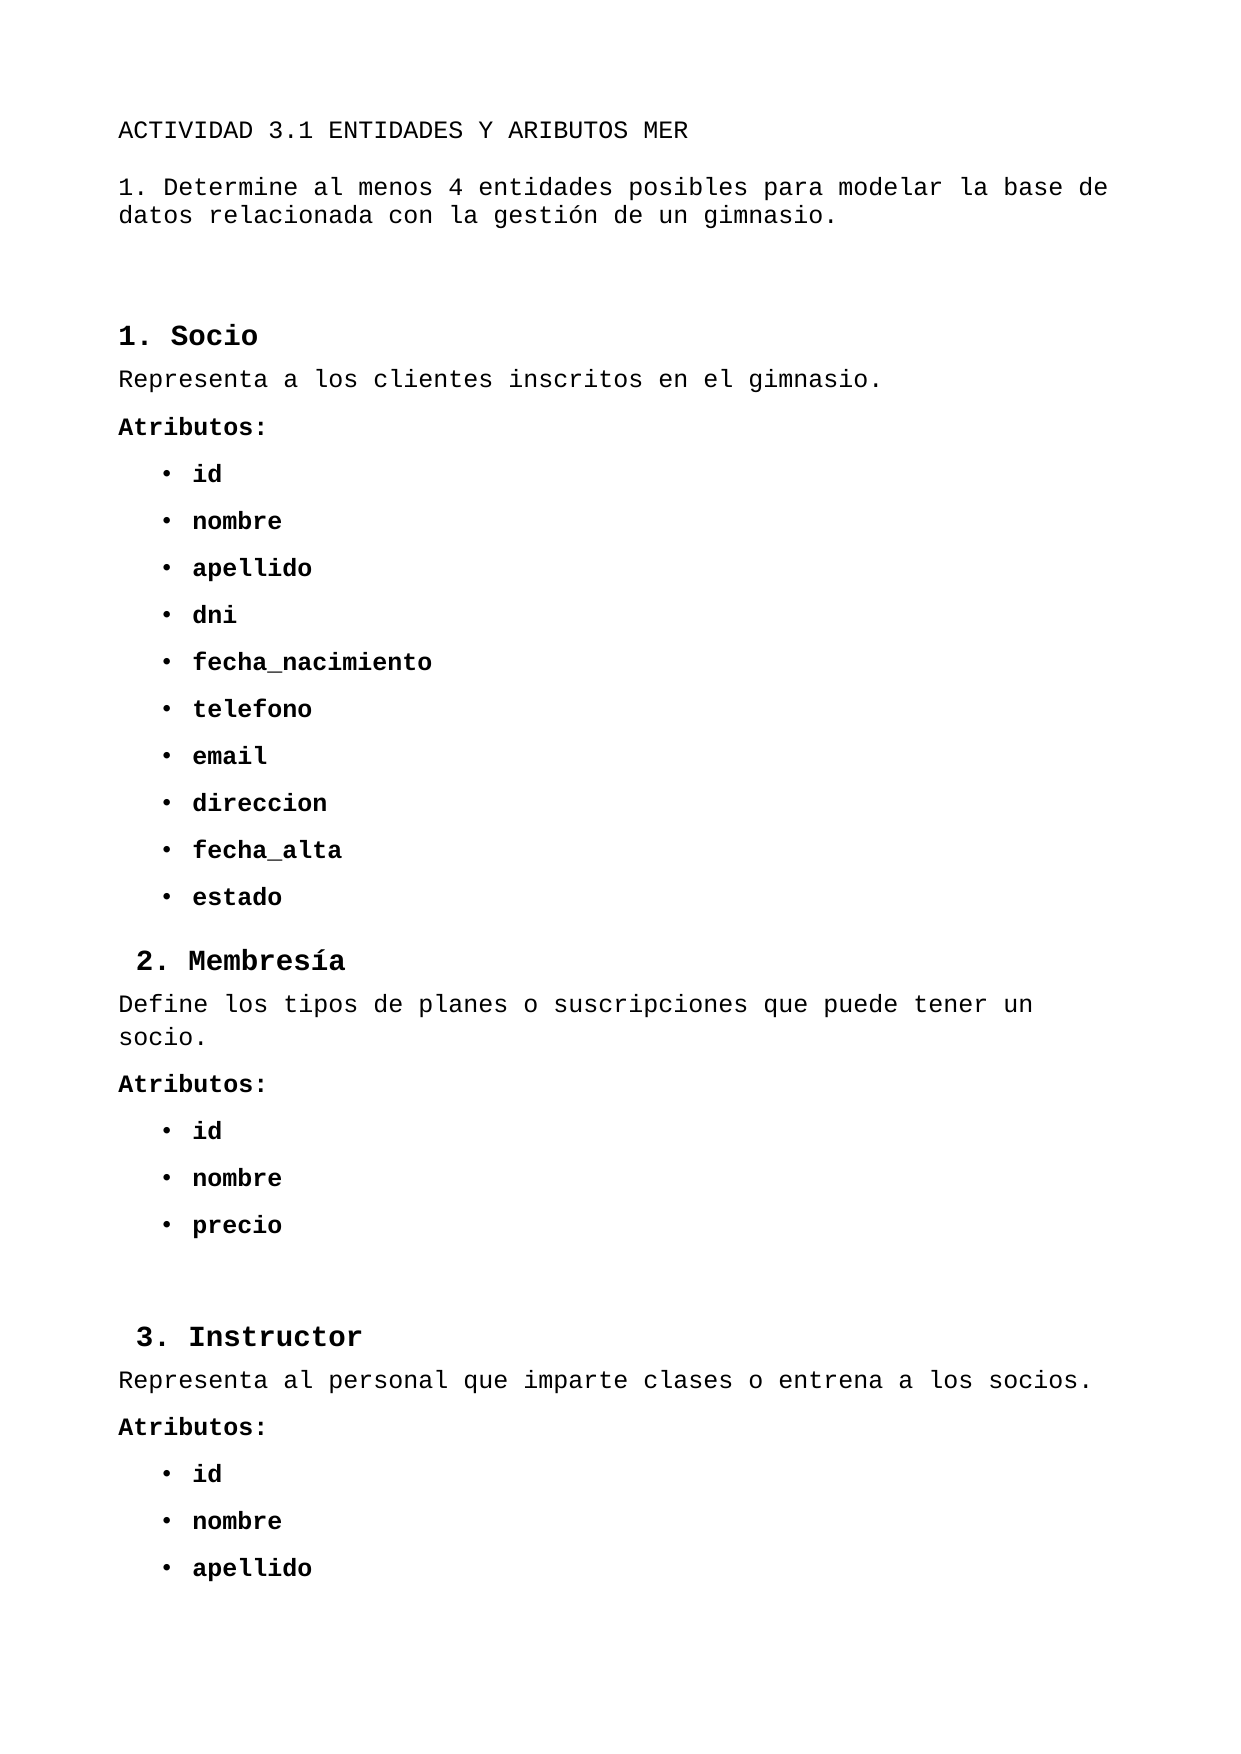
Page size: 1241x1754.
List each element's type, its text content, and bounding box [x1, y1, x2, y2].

list id [162, 461, 1122, 489]
list fecha_alta [162, 838, 1122, 866]
subtitle 3. Instructor [118, 1322, 1122, 1355]
list direccion [162, 791, 1122, 819]
list id [162, 1119, 1122, 1147]
text ACTIVIDAD 3.1 ENTIDADES Y ARIBUTOS MER [118, 118, 1122, 146]
text Representa a los clientes inscritos en el gimnasio. [118, 367, 1122, 395]
text Atributos: [118, 1414, 1122, 1443]
text Define los tipos de planes o suscripciones que puede tener un socio. [118, 992, 1122, 1053]
list precio [162, 1213, 1122, 1241]
list email [162, 744, 1122, 772]
list dni [162, 602, 1122, 631]
text Representa al personal que imparte clases o entrena a los socios. [118, 1367, 1122, 1396]
list fecha_nacimiento [162, 649, 1122, 678]
subtitle 1. Socio [118, 321, 1122, 354]
subtitle 2. Membresía [118, 947, 1122, 979]
list apellido [162, 1556, 1122, 1584]
list nombre [162, 1508, 1122, 1537]
list telefono [162, 697, 1122, 725]
list id [162, 1461, 1122, 1490]
text Atributos: [118, 1072, 1122, 1100]
text 1. Determine al menos 4 entidades posibles para modelar la base de datos relacionada con la gestión de un gimnasio. [118, 175, 1122, 231]
list apellido [162, 555, 1122, 584]
text Atributos: [118, 414, 1122, 442]
list nombre [162, 1166, 1122, 1194]
list nombre [162, 508, 1122, 537]
list estado [162, 885, 1122, 913]
